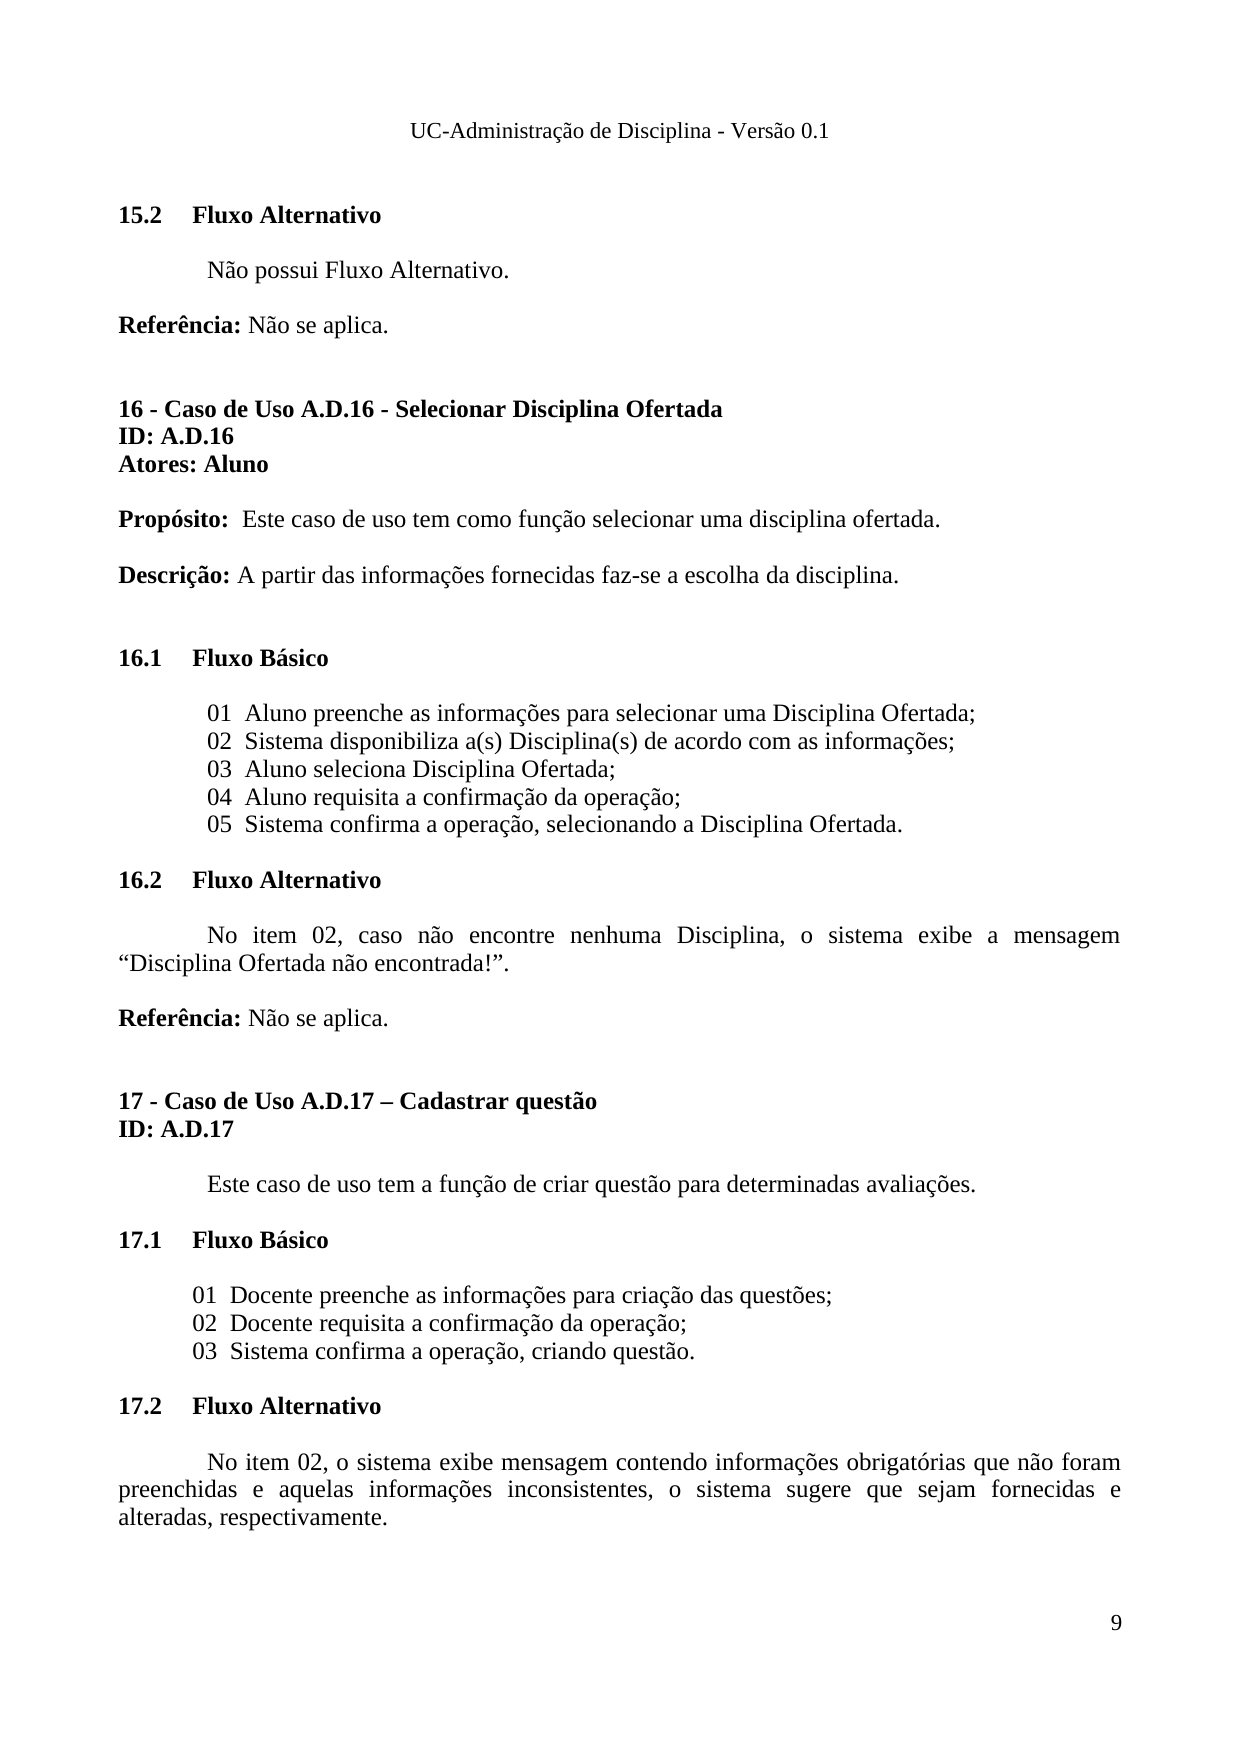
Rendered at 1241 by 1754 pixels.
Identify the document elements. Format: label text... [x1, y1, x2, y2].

text 01 Aluno preenche as informações para selecionar uma Disciplina Ofertada; [118, 699, 1122, 727]
text 03 Aluno seleciona Disciplina Ofertada; [118, 755, 1122, 783]
text 15.2 Fluxo Alternativo [118, 201, 1122, 228]
text 03 Sistema confirma a operação, criando questão. [118, 1337, 1122, 1364]
text Este caso de uso tem a função de criar questão para determinadas avaliações. [118, 1171, 1122, 1198]
text Referência: Não se aplica. [118, 312, 1122, 339]
text Não possui Fluxo Alternativo. [118, 256, 1122, 284]
text 16.2 Fluxo Alternativo [118, 866, 1122, 893]
text Descrição: A partir das informações fornecidas faz-se a escolha da disciplina. [118, 561, 1122, 589]
text 02 Sistema disponibiliza a(s) Disciplina(s) de acordo com as informações; [118, 727, 1122, 755]
text 02 Docente requisita a confirmação da operação; [118, 1309, 1122, 1337]
text 01 Docente preenche as informações para criação das questões; [118, 1281, 1122, 1309]
text 16.1 Fluxo Básico [118, 644, 1122, 672]
text 17.1 Fluxo Básico [118, 1226, 1122, 1254]
text No item 02, o sistema exibe mensagem contendo informações obrigatórias que não foram preenchidas e aquelas informações inconsistentes, o sistema sugere que sejam fornecidas e alteradas, respectivamente. [118, 1448, 1122, 1531]
text 17.2 Fluxo Alternativo [118, 1392, 1122, 1420]
text ID: A.D.16 [118, 422, 1122, 450]
text Propósito: Este caso de uso tem como função selecionar uma disciplina ofertada. [118, 506, 1122, 533]
subtitle 16 - Caso de Uso A.D.16 - Selecionar Disciplina Ofertada [118, 395, 1122, 422]
text Atores: Aluno [118, 450, 1122, 478]
subtitle 17 - Caso de Uso A.D.17 – Cadastrar questão [118, 1087, 1122, 1115]
text No item 02, caso não encontre nenhuma Disciplina, o sistema exibe a mensagem “Disciplina Ofertada não encontrada!”. [118, 921, 1122, 977]
text 04 Aluno requisita a confirmação da operação; [118, 783, 1122, 810]
text 05 Sistema confirma a operação, selecionando a Disciplina Ofertada. [118, 810, 1122, 838]
text ID: A.D.17 [118, 1115, 1122, 1143]
text Referência: Não se aplica. [118, 1004, 1122, 1032]
